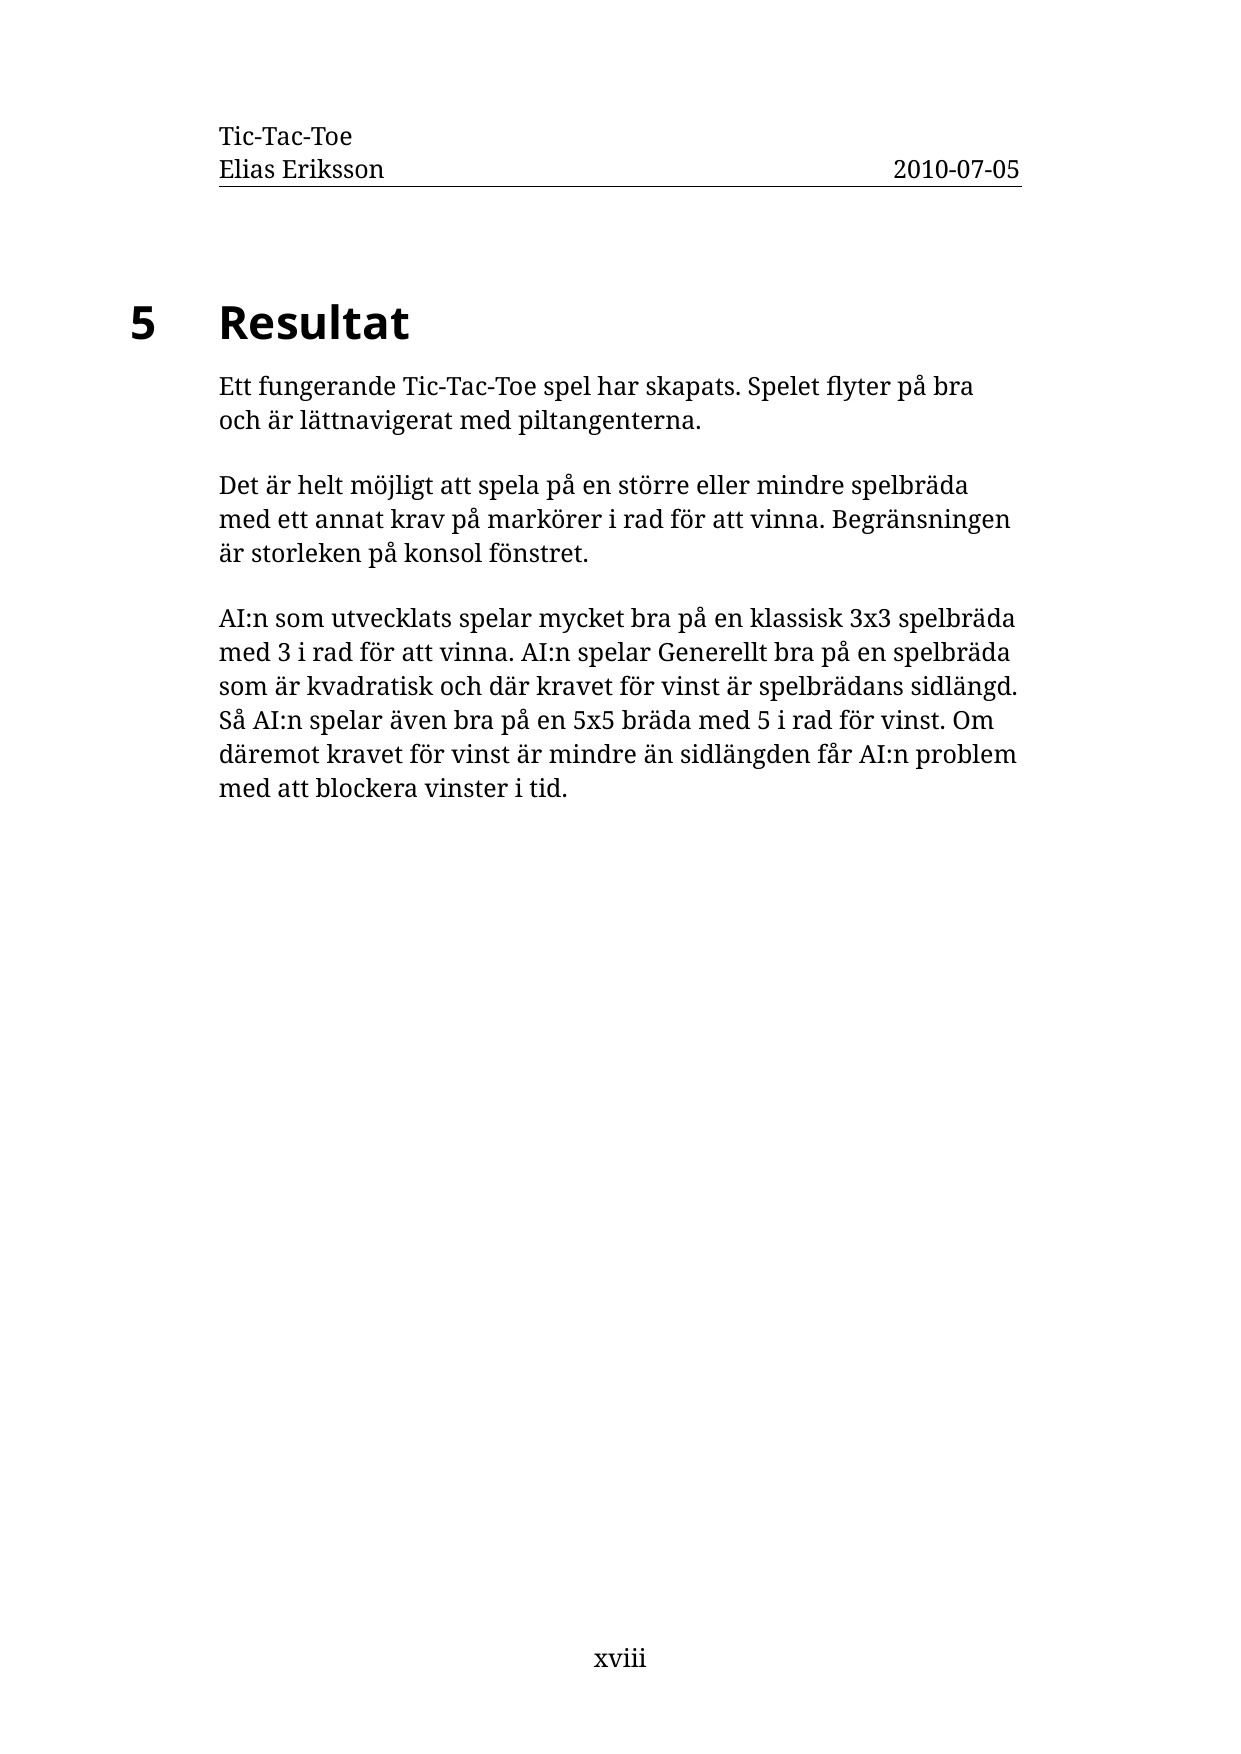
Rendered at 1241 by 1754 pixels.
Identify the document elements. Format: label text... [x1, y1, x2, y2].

text Ett fungerande Tic-Tac-Toe spel har skapats. Spelet flyter på bra och är lättnavigerat med piltangenterna. [218, 369, 1022, 437]
text Det är helt möjligt att spela på en större eller mindre spelbräda med ett annat krav på markörer i rad för att vinna. Begränsningen är storleken på konsol fönstret. [218, 467, 1022, 570]
subtitle Resultat [130, 291, 1022, 353]
text AI:n som utvecklats spelar mycket bra på en klassisk 3x3 spelbräda med 3 i rad för att vinna. AI:n spelar Generellt bra på en spelbräda som är kvadratisk och där kravet för vinst är spelbrädans sidlängd. Så AI:n spelar även bra på en 5x5 bräda med 5 i rad för vinst. Om däremot kravet för vinst är mindre än sidlängden får AI:n problem med att blockera vinster i tid. [218, 600, 1022, 805]
